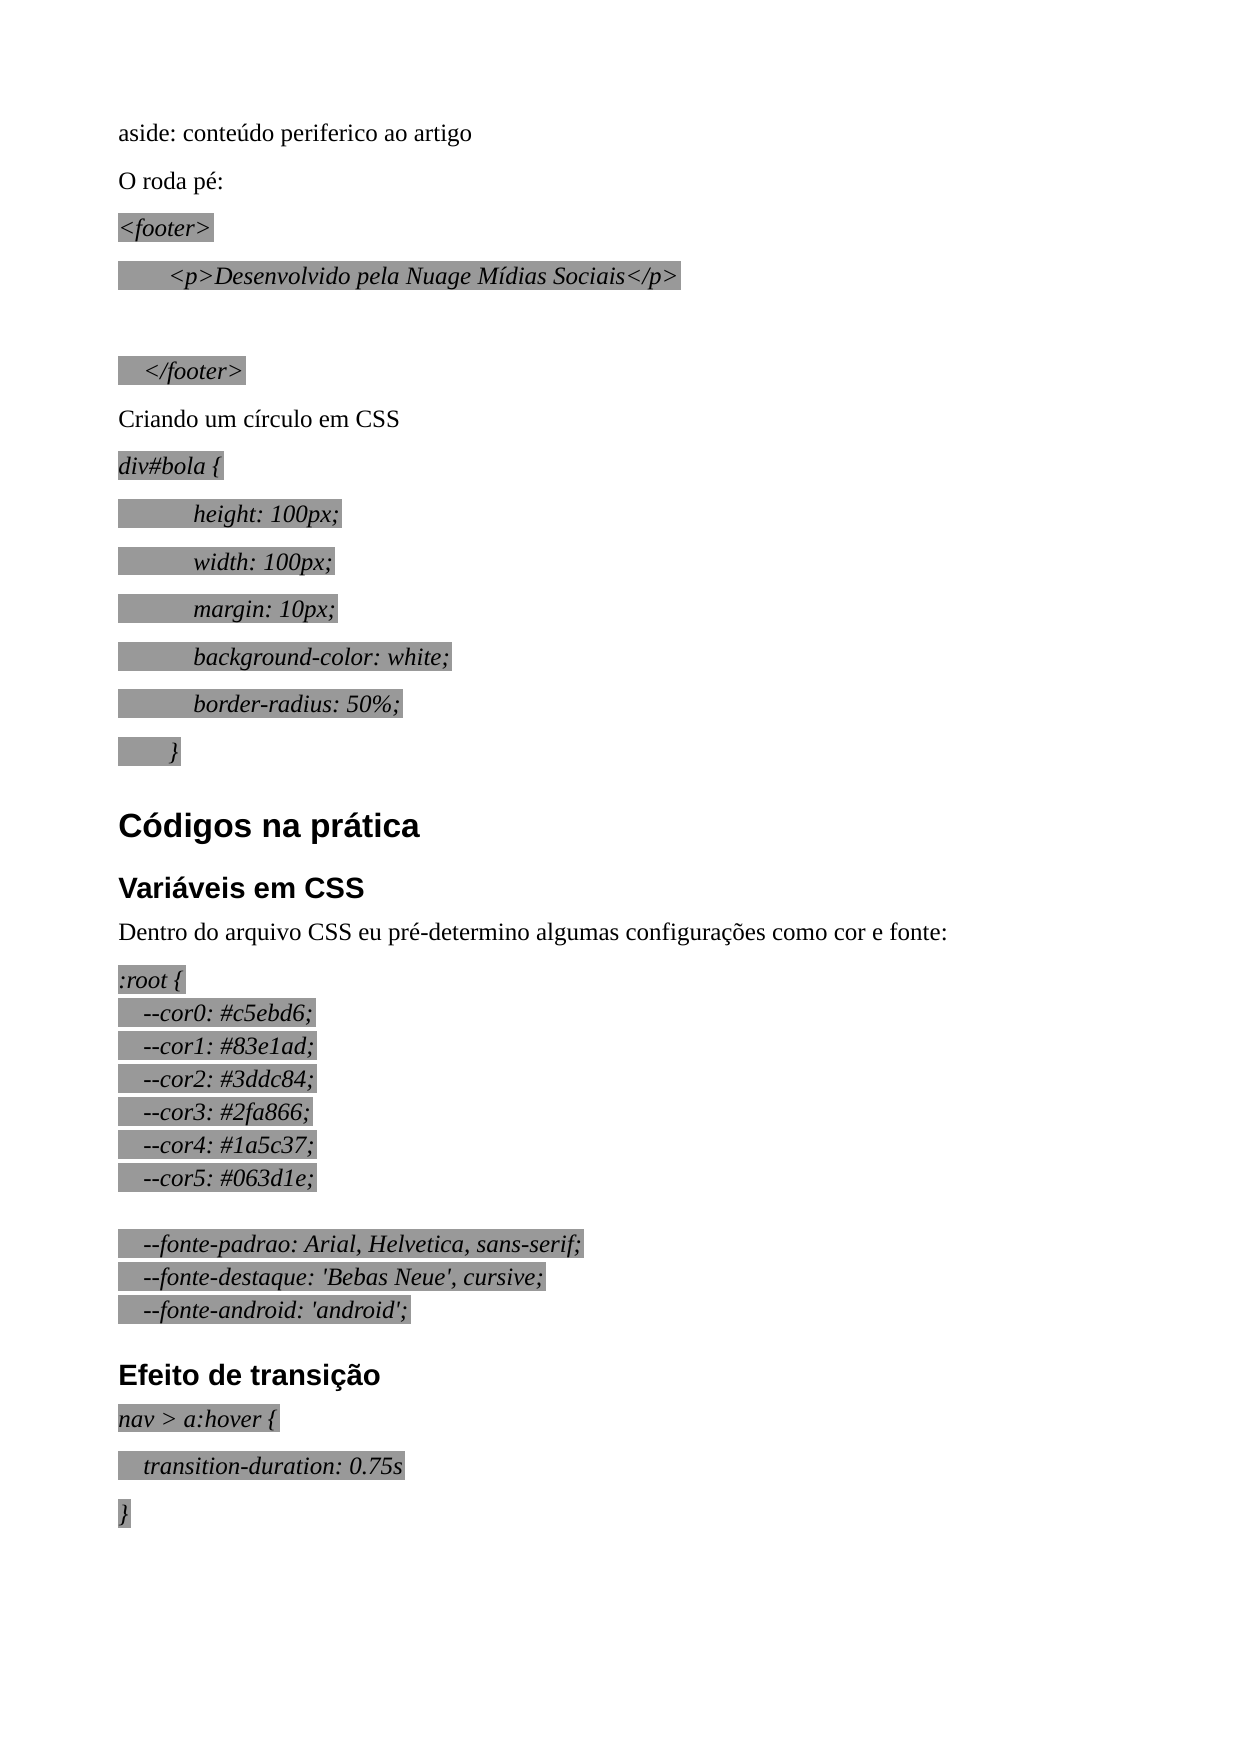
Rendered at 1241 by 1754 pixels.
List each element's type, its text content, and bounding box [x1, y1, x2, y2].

text } [131, 1499, 1122, 1528]
text aside: conteúdo periferico ao artigo [118, 118, 1122, 147]
text <p>Desenvolvido pela Nuage Mídias Sociais</p> [681, 261, 1122, 290]
text border-radius: 50%; [403, 689, 1122, 718]
subtitle Códigos na prática [118, 805, 1122, 844]
text background-color: white; [452, 642, 1122, 671]
subtitle Variáveis em CSS [118, 871, 1122, 905]
text :root { --cor0: #c5ebd6; --cor1: #83e1ad; --cor2: #3ddc84; --cor3: #2fa866; --cor4: #1a5c37; --cor5: #063d1e; --fonte-padrao: Arial, Helvetica, sans-serif; --fonte-destaque: 'Bebas Neue', cursive; --fonte-android: 'android'; [118, 965, 1122, 1324]
text } [181, 737, 1122, 766]
text O roda pé: [118, 166, 1122, 194]
text </footer> [246, 356, 1122, 385]
subtitle Efeito de transição [118, 1357, 1122, 1391]
text <footer> [214, 213, 1122, 242]
text margin: 10px; [338, 594, 1122, 623]
text div#bola { [224, 451, 1122, 480]
text height: 100px; [342, 499, 1122, 528]
text transition-duration: 0.75s [405, 1451, 1122, 1480]
text width: 100px; [335, 547, 1122, 575]
text nav > a:hover { [280, 1404, 1122, 1432]
text Dentro do arquivo CSS eu pré-determino algumas configurações como cor e fonte: [118, 917, 1122, 946]
text Criando um círculo em CSS [118, 404, 1122, 432]
